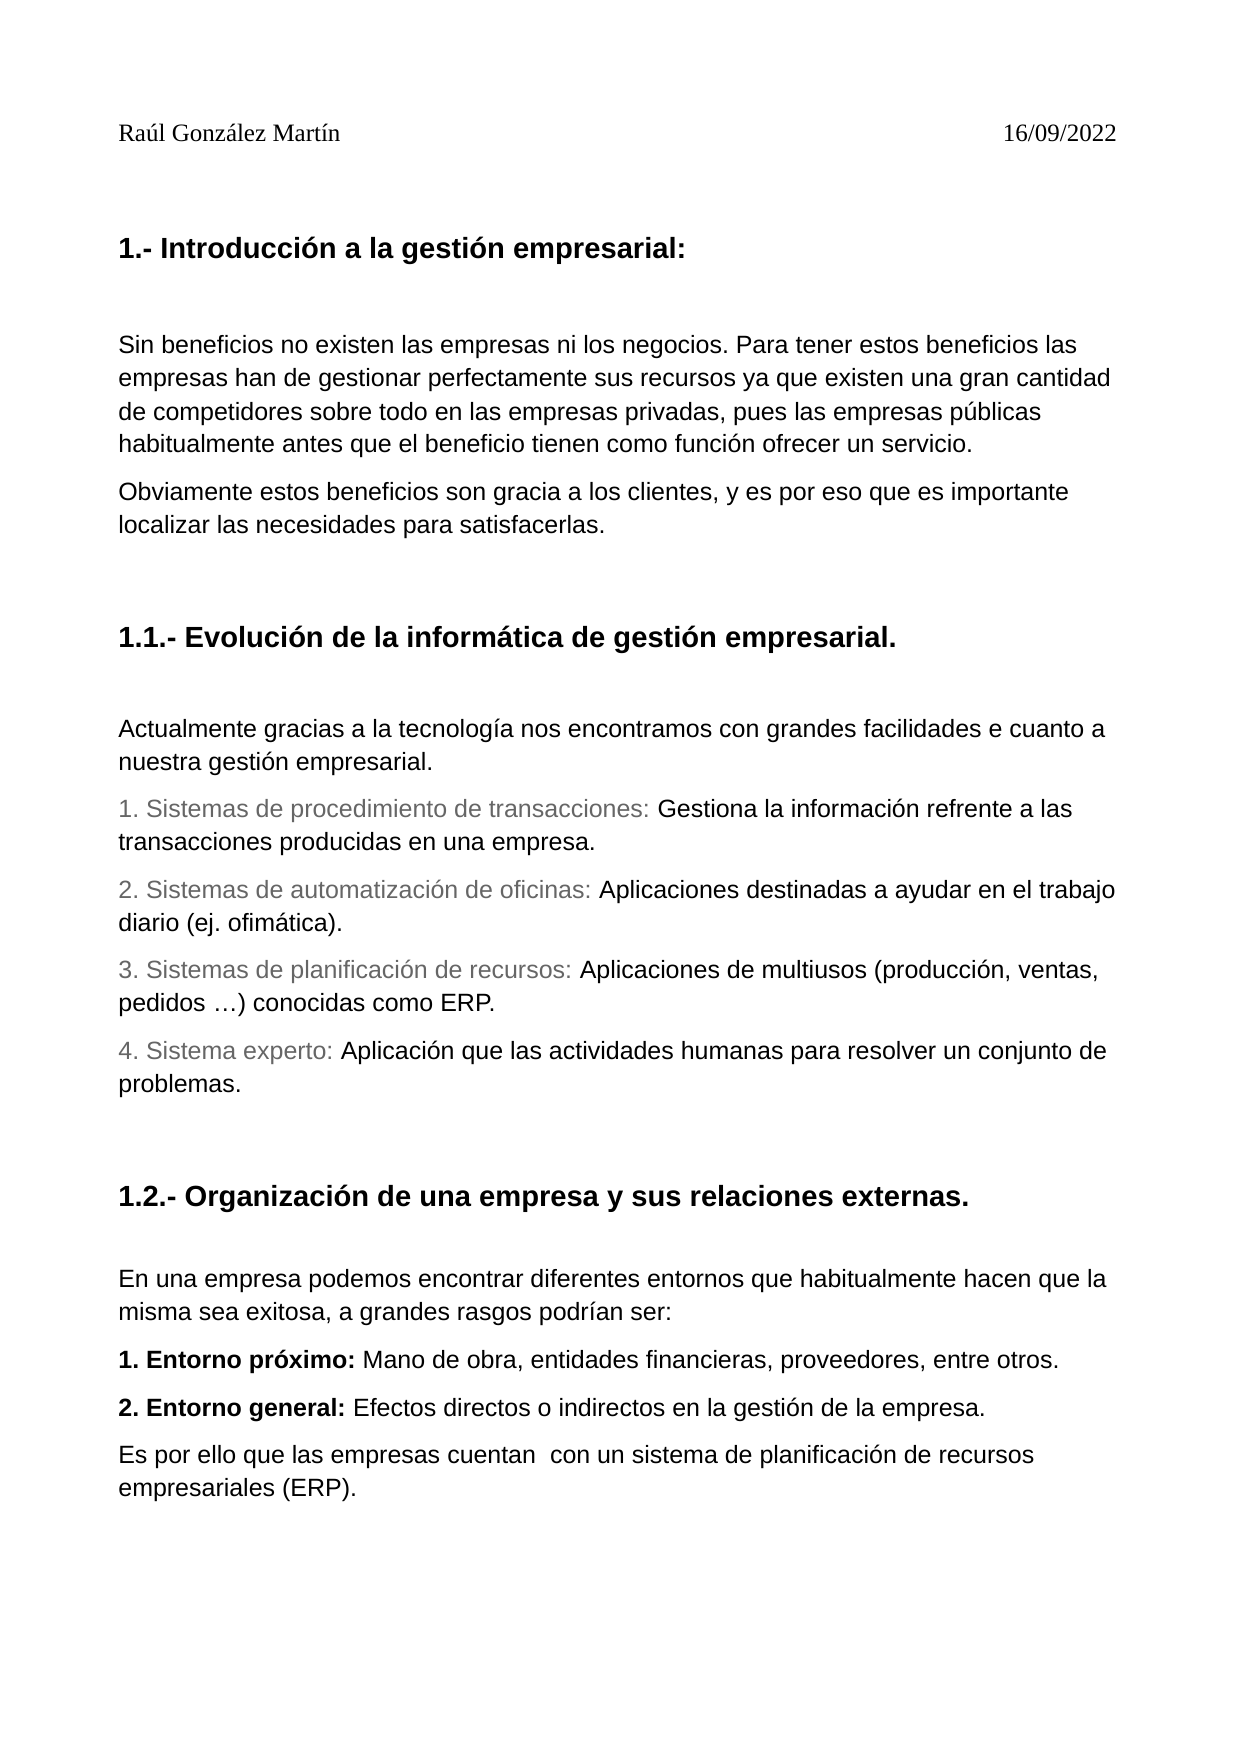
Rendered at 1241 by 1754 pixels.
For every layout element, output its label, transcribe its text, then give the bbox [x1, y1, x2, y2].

subtitle 1.- Introducción a la gestión empresarial: [118, 231, 1122, 265]
subtitle 1.2.- Organización de una empresa y sus relaciones externas. [118, 1179, 1122, 1212]
text 2. Sistemas de automatización de oficinas: Aplicaciones destinadas a ayudar en el trabajo diario (ej. ofimática). [118, 875, 1122, 937]
subtitle 1.1.- Evolución de la informática de gestión empresarial. [118, 620, 1122, 653]
text Actualmente gracias a la tecnología nos encontramos con grandes facilidades e cuanto a nuestra gestión empresarial. [118, 713, 1122, 775]
text 2. Entorno general: Efectos directos o indirectos en la gestión de la empresa. [118, 1392, 1122, 1421]
text 1. Entorno próximo: Mano de obra, entidades financieras, proveedores, entre otros. [118, 1345, 1122, 1374]
text 1. Sistemas de procedimiento de transacciones: Gestiona la información refrente a las transacciones producidas en una empresa. [118, 794, 1122, 856]
text Sin beneficios no existen las empresas ni los negocios. Para tener estos beneficios las empresas han de gestionar perfectamente sus recursos ya que existen una gran cantidad de competidores sobre todo en las empresas privadas, pues las empresas públicas habitualmente antes que el beneficio tienen como función ofrecer un servicio. [118, 330, 1122, 458]
text 4. Sistema experto: Aplicación que las actividades humanas para resolver un conjunto de problemas. [118, 1036, 1122, 1098]
text Es por ello que las empresas cuentan con un sistema de planificación de recursos empresariales (ERP). [118, 1440, 1122, 1502]
text Obviamente estos beneficios son gracia a los clientes, y es por eso que es importante localizar las necesidades para satisfacerlas. [118, 477, 1122, 539]
text 3. Sistemas de planificación de recursos: Aplicaciones de multiusos (producción, ventas, pedidos …) conocidas como ERP. [118, 955, 1122, 1017]
text En una empresa podemos encontrar diferentes entornos que habitualmente hacen que la misma sea exitosa, a grandes rasgos podrían ser: [118, 1264, 1122, 1326]
